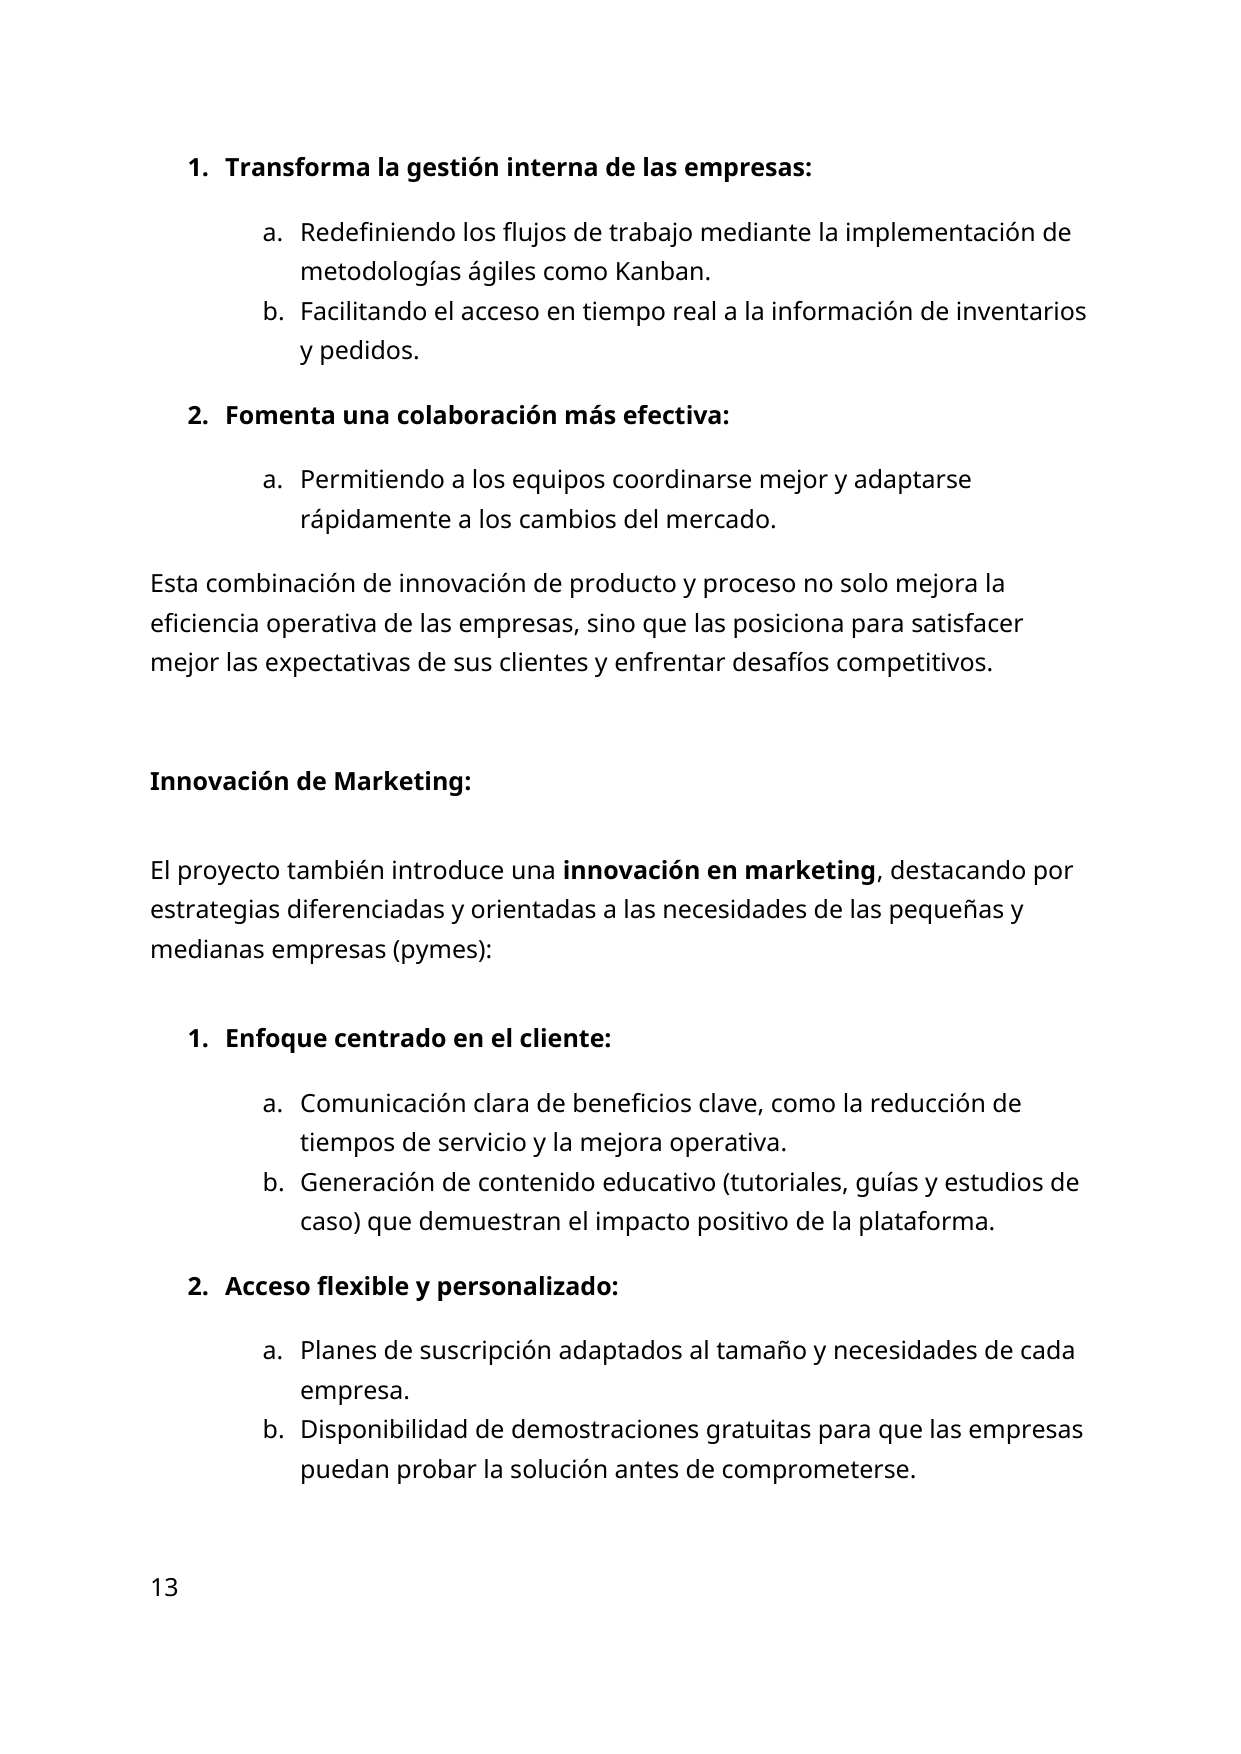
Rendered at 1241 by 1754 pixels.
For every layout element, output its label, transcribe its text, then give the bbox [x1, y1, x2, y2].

text El proyecto también introduce una innovación en marketing, destacando por estrategias diferenciadas y orientadas a las necesidades de las pequeñas y medianas empresas (pymes): [150, 853, 1090, 966]
text Esta combinación de innovación de producto y proceso no solo mejora la eficiencia operativa de las empresas, sino que las posiciona para satisfacer mejor las expectativas de sus clientes y enfrentar desafíos competitivos. Innovación de Marketing: [150, 566, 1090, 797]
list Fomenta una colaboración más efectiva: [187, 397, 1090, 431]
list Generación de contenido educativo (tutoriales, guías y estudios de caso) que demuestran el impacto positivo de la plataforma. [262, 1164, 1090, 1238]
list Acceso flexible y personalizado: [187, 1268, 1090, 1303]
list Redefiniendo los flujos de trabajo mediante la implementación de metodologías ágiles como Kanban. [262, 214, 1090, 288]
list Disponibilidad de demostraciones gratuitas para que las empresas puedan probar la solución antes de comprometerse. [262, 1412, 1090, 1486]
list Facilitando el acceso en tiempo real a la información de inventarios y pedidos. [262, 293, 1090, 367]
list Enfoque centrado en el cliente: [187, 1021, 1090, 1055]
list Transforma la gestión interna de las empresas: [187, 150, 1090, 184]
list Planes de suscripción adaptados al tamaño y necesidades de cada empresa. [262, 1333, 1090, 1407]
list Permitiendo a los equipos coordinarse mejor y adaptarse rápidamente a los cambios del mercado. [262, 462, 1090, 535]
list Comunicación clara de beneficios clave, como la reducción de tiempos de servicio y la mejora operativa. [262, 1086, 1090, 1159]
